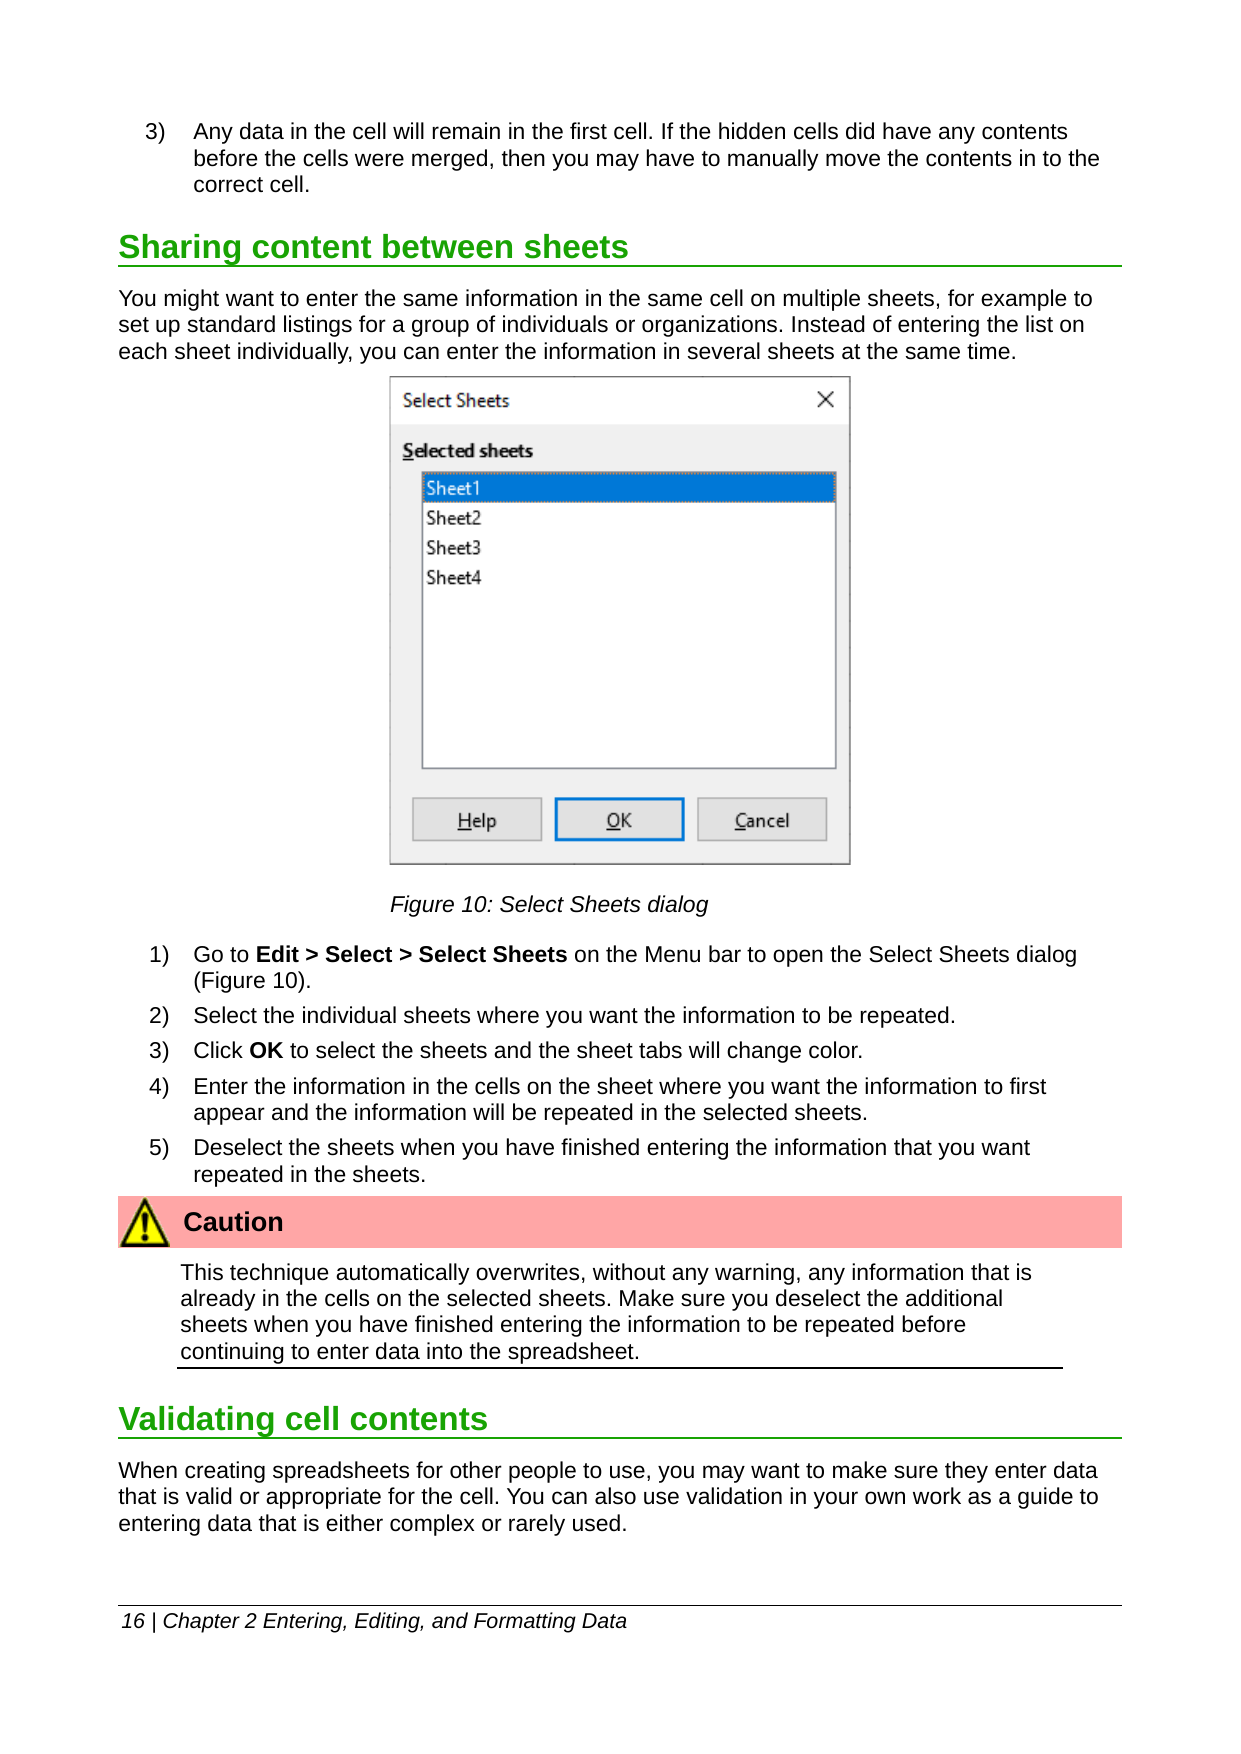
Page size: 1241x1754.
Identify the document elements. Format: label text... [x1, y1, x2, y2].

list Enter the information in the cells on the sheet where you want the information to first appear and the information will be repeated in the selected sheets. [169, 1073, 1122, 1125]
list Click OK to select the sheets and the sheet tabs will change color. [169, 1037, 1122, 1064]
text This technique automatically overwrites, without any warning, any information that is already in the cells on the selected sheets. Make sure you deselect the additional sheets when you have finished entering the information to be repeated before continuing to enter data into the spreadsheet. [177, 1256, 1063, 1367]
subtitle Sharing content between sheets [118, 227, 1122, 265]
text Figure 10: Select Sheets dialog [390, 865, 851, 917]
list Go to Edit > Select > Select Sheets on the Menu bar to open the Select Sheets dialog (Figure 10). [169, 941, 1122, 993]
subtitle Validating cell contents [118, 1399, 1122, 1437]
text You might want to enter the same information in the same cell on multiple sheets, for example to set up standard listings for a group of individuals or organizations. Instead of entering the list on each sheet individually, you can enter the information in several sheets at the same time. [118, 285, 1122, 364]
text When creating spreadsheets for other people to use, you may want to make sure they enter data that is valid or appropriate for the cell. You can also use validation in your own work as a guide to entering data that is either complex or rarely used. [118, 1457, 1122, 1536]
picture [389, 376, 851, 865]
list Any data in the cell will remain in the first cell. If the hidden cells did have any contents before the cells were merged, then you may have to manually move the contents in to the correct cell. [165, 118, 1122, 197]
list Deselect the sheets when you have finished entering the information that you want repeated in the sheets. [169, 1134, 1122, 1187]
subtitle Caution [118, 1196, 1122, 1248]
picture [119, 1196, 170, 1247]
list Select the individual sheets where you want the information to be repeated. [169, 1002, 1122, 1029]
